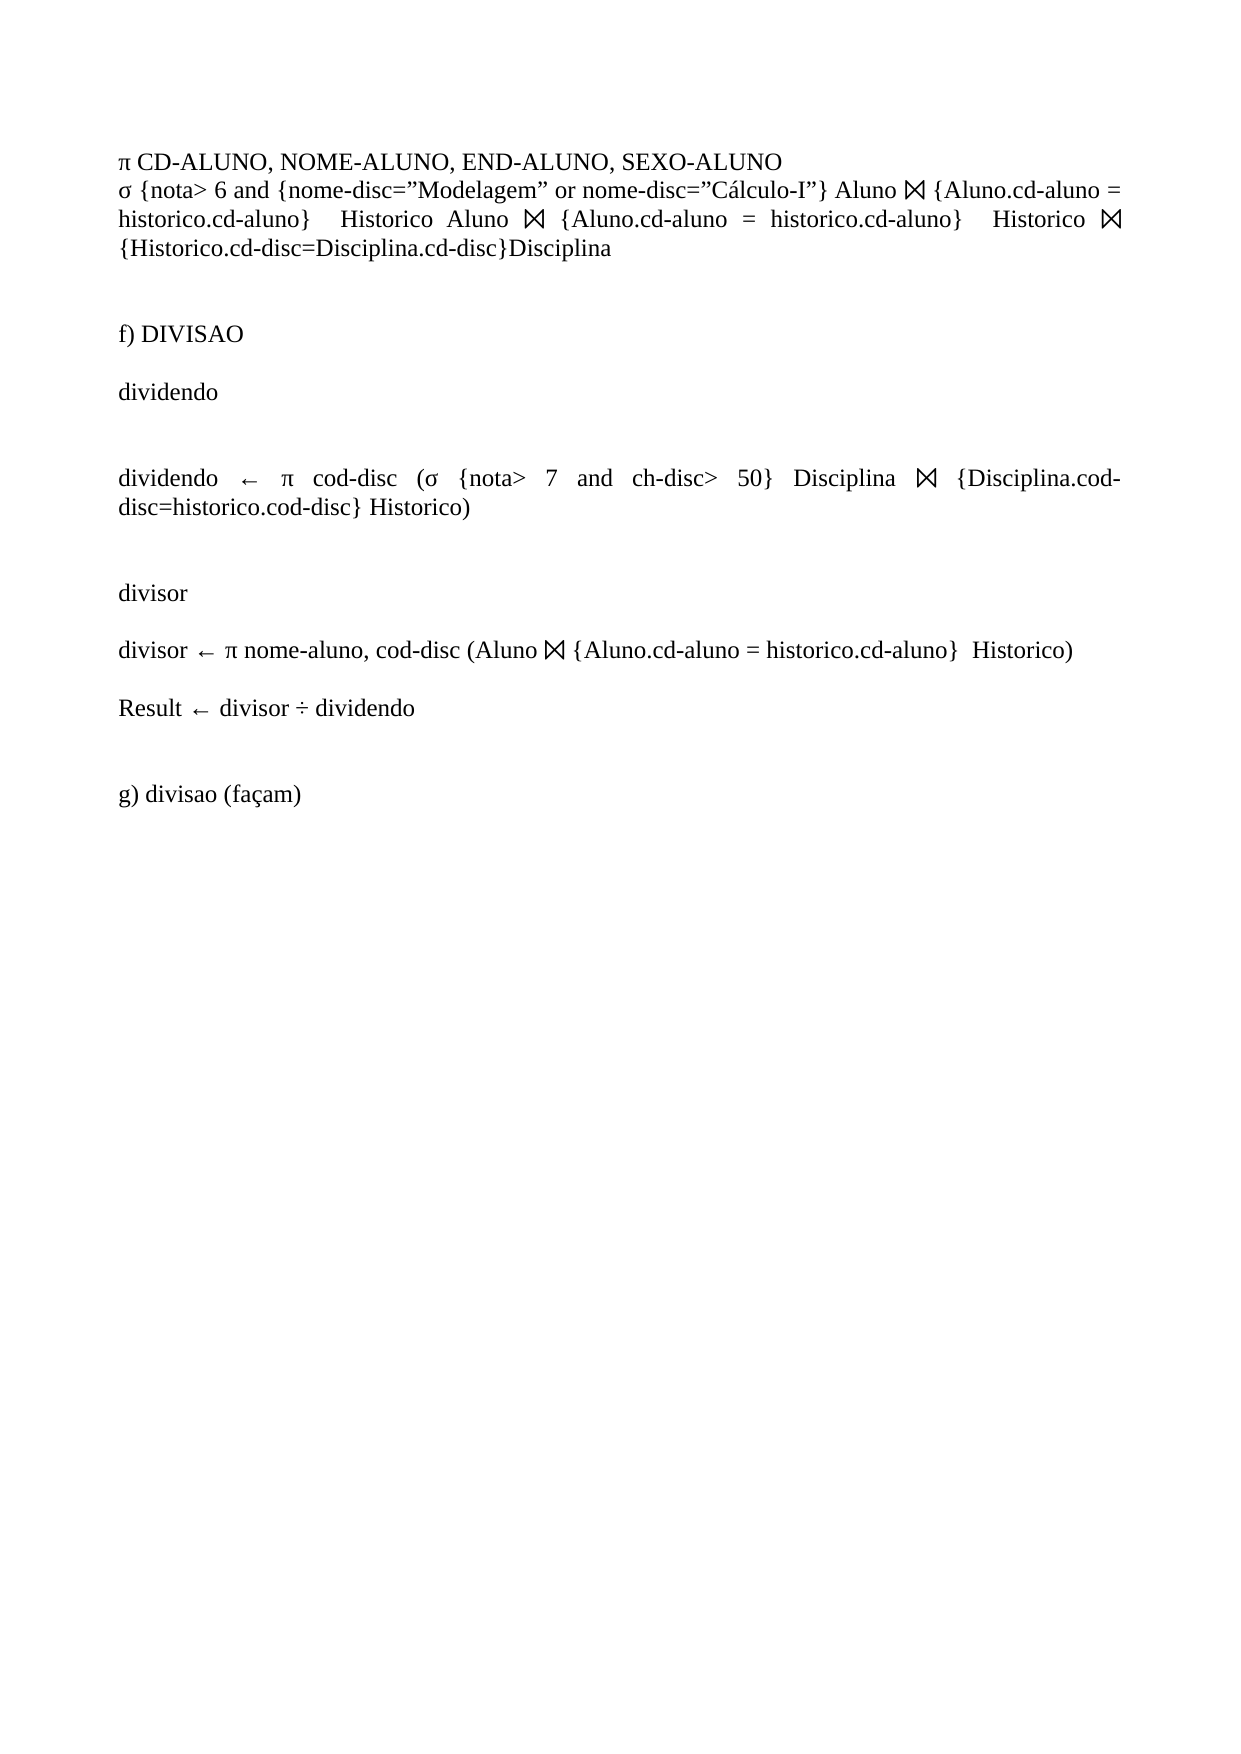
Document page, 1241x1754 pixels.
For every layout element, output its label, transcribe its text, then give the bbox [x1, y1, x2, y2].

text g) divisao (façam) [118, 779, 1122, 808]
text dividendo ← π cod-disc (σ {nota> 7 and ch-disc> 50} Disciplina ⨝ {Disciplina.cod-disc=historico.cod-disc} Historico) [118, 463, 1122, 521]
text σ {nota> 6 and {nome-disc=”Modelagem” or nome-disc=”Cálculo-I”} Aluno ⨝ {Aluno.cd-aluno = historico.cd-aluno} Historico Aluno ⨝ {Aluno.cd-aluno = historico.cd-aluno} Historico ⨝ {Historico.cd-disc=Disciplina.cd-disc}Disciplina [118, 176, 1122, 262]
text Result ← divisor ÷ dividendo [118, 693, 1122, 722]
text π CD-ALUNO, NOME-ALUNO, END-ALUNO, SEXO-ALUNO [118, 147, 1122, 176]
text dividendo [118, 377, 1122, 406]
text divisor ← π nome-aluno, cod-disc (Aluno ⨝ {Aluno.cd-aluno = historico.cd-aluno} Historico) [118, 636, 1122, 664]
text f) DIVISAO [118, 319, 1122, 348]
text divisor [118, 578, 1122, 607]
